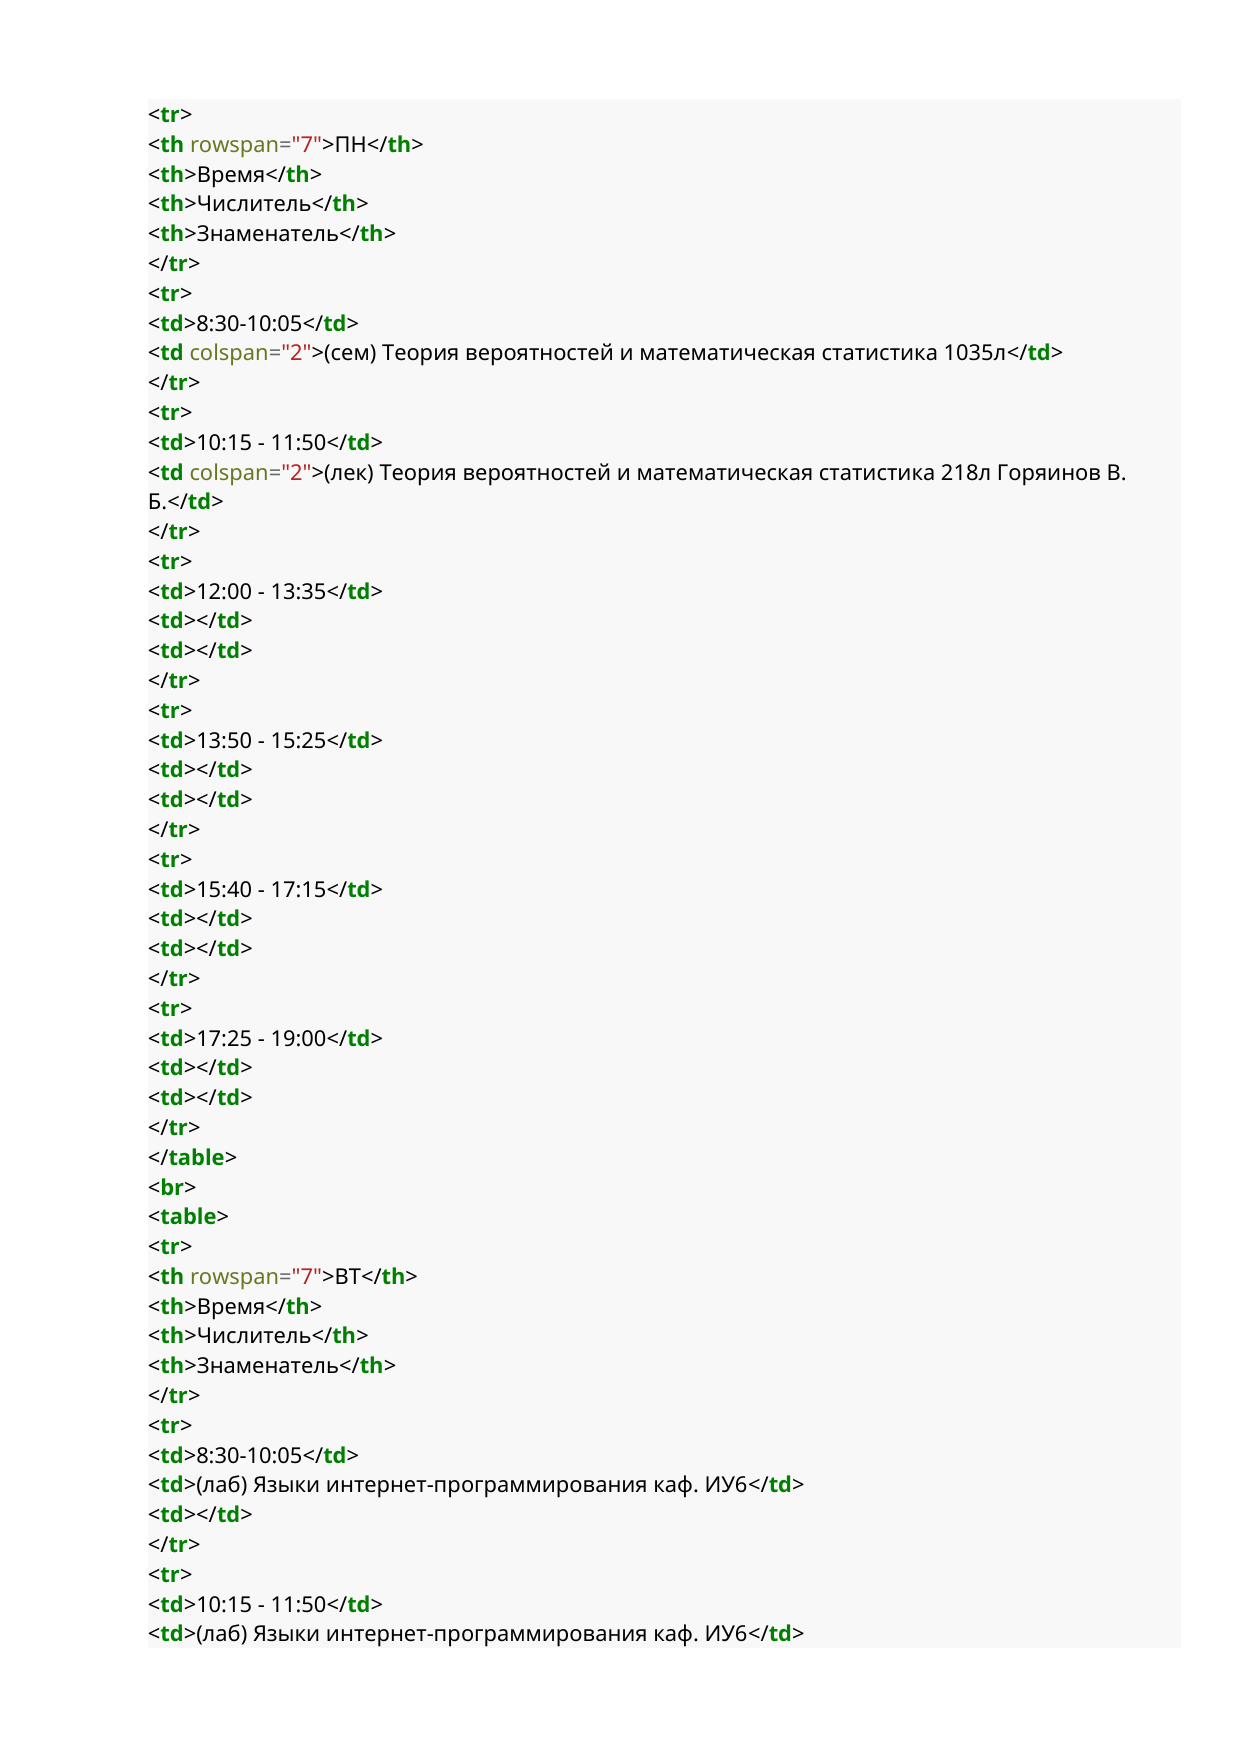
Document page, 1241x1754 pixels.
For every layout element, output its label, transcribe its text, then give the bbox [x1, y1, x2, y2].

text <tr> [148, 546, 1181, 576]
text <td>10:15 - 11:50</td> [148, 1589, 1181, 1618]
text <td></td> [148, 1052, 1181, 1082]
text <table> [148, 1201, 1181, 1231]
text <td>12:00 - 13:35</td> [148, 576, 1181, 606]
text <td></td> [148, 903, 1181, 933]
text <td>15:40 - 17:15</td> [148, 874, 1181, 903]
text <br> [148, 1172, 1181, 1201]
text <th>Знаменатель</th> [148, 218, 1181, 248]
text <td></td> [148, 635, 1181, 665]
text <td>17:25 - 19:00</td> [148, 1023, 1181, 1052]
text <td>8:30-10:05</td> [148, 308, 1181, 337]
text <th rowspan="7">ВТ</th> [148, 1261, 1181, 1291]
text <th>Числитель</th> [148, 1321, 1181, 1350]
text <tr> [148, 1559, 1181, 1589]
text <tr> [148, 278, 1181, 308]
text </tr> [148, 1529, 1181, 1559]
text <td>(лаб) Языки интернет-программирования каф. ИУ6</td> [148, 1469, 1181, 1499]
text <td>8:30-10:05</td> [148, 1440, 1181, 1469]
text <td>13:50 - 15:25</td> [148, 725, 1181, 754]
text </tr> [148, 814, 1181, 844]
text <td></td> [148, 1499, 1181, 1529]
text <th>Знаменатель</th> [148, 1350, 1181, 1380]
text <td>(лаб) Языки интернет-программирования каф. ИУ6</td> [148, 1618, 1181, 1648]
text <td></td> [148, 754, 1181, 784]
text <tr> [148, 397, 1181, 427]
text <th rowspan="7">ПН</th> [148, 129, 1181, 159]
text </tr> [148, 516, 1181, 546]
text <tr> [148, 1410, 1181, 1440]
text <tr> [148, 695, 1181, 725]
text </tr> [148, 248, 1181, 278]
text <tr> [148, 99, 1181, 129]
text </tr> [148, 1380, 1181, 1410]
text <td colspan="2">(лек) Теория вероятностей и математическая статистика 218л Горяинов В. Б.</td> [148, 457, 1181, 516]
text <th>Время</th> [148, 1291, 1181, 1321]
text <td colspan="2">(сем) Теория вероятностей и математическая статистика 1035л</td> [148, 337, 1181, 367]
text <tr> [148, 844, 1181, 874]
text <td></td> [148, 933, 1181, 963]
text <th>Числитель</th> [148, 188, 1181, 218]
text </tr> [148, 665, 1181, 695]
text <td></td> [148, 606, 1181, 635]
text </table> [148, 1142, 1181, 1172]
text </tr> [148, 1112, 1181, 1142]
text <td>10:15 - 11:50</td> [148, 427, 1181, 457]
text <td></td> [148, 784, 1181, 814]
text </tr> [148, 963, 1181, 993]
text <tr> [148, 1231, 1181, 1261]
text <th>Время</th> [148, 159, 1181, 188]
text </tr> [148, 367, 1181, 397]
text <td></td> [148, 1082, 1181, 1112]
text <tr> [148, 993, 1181, 1023]
